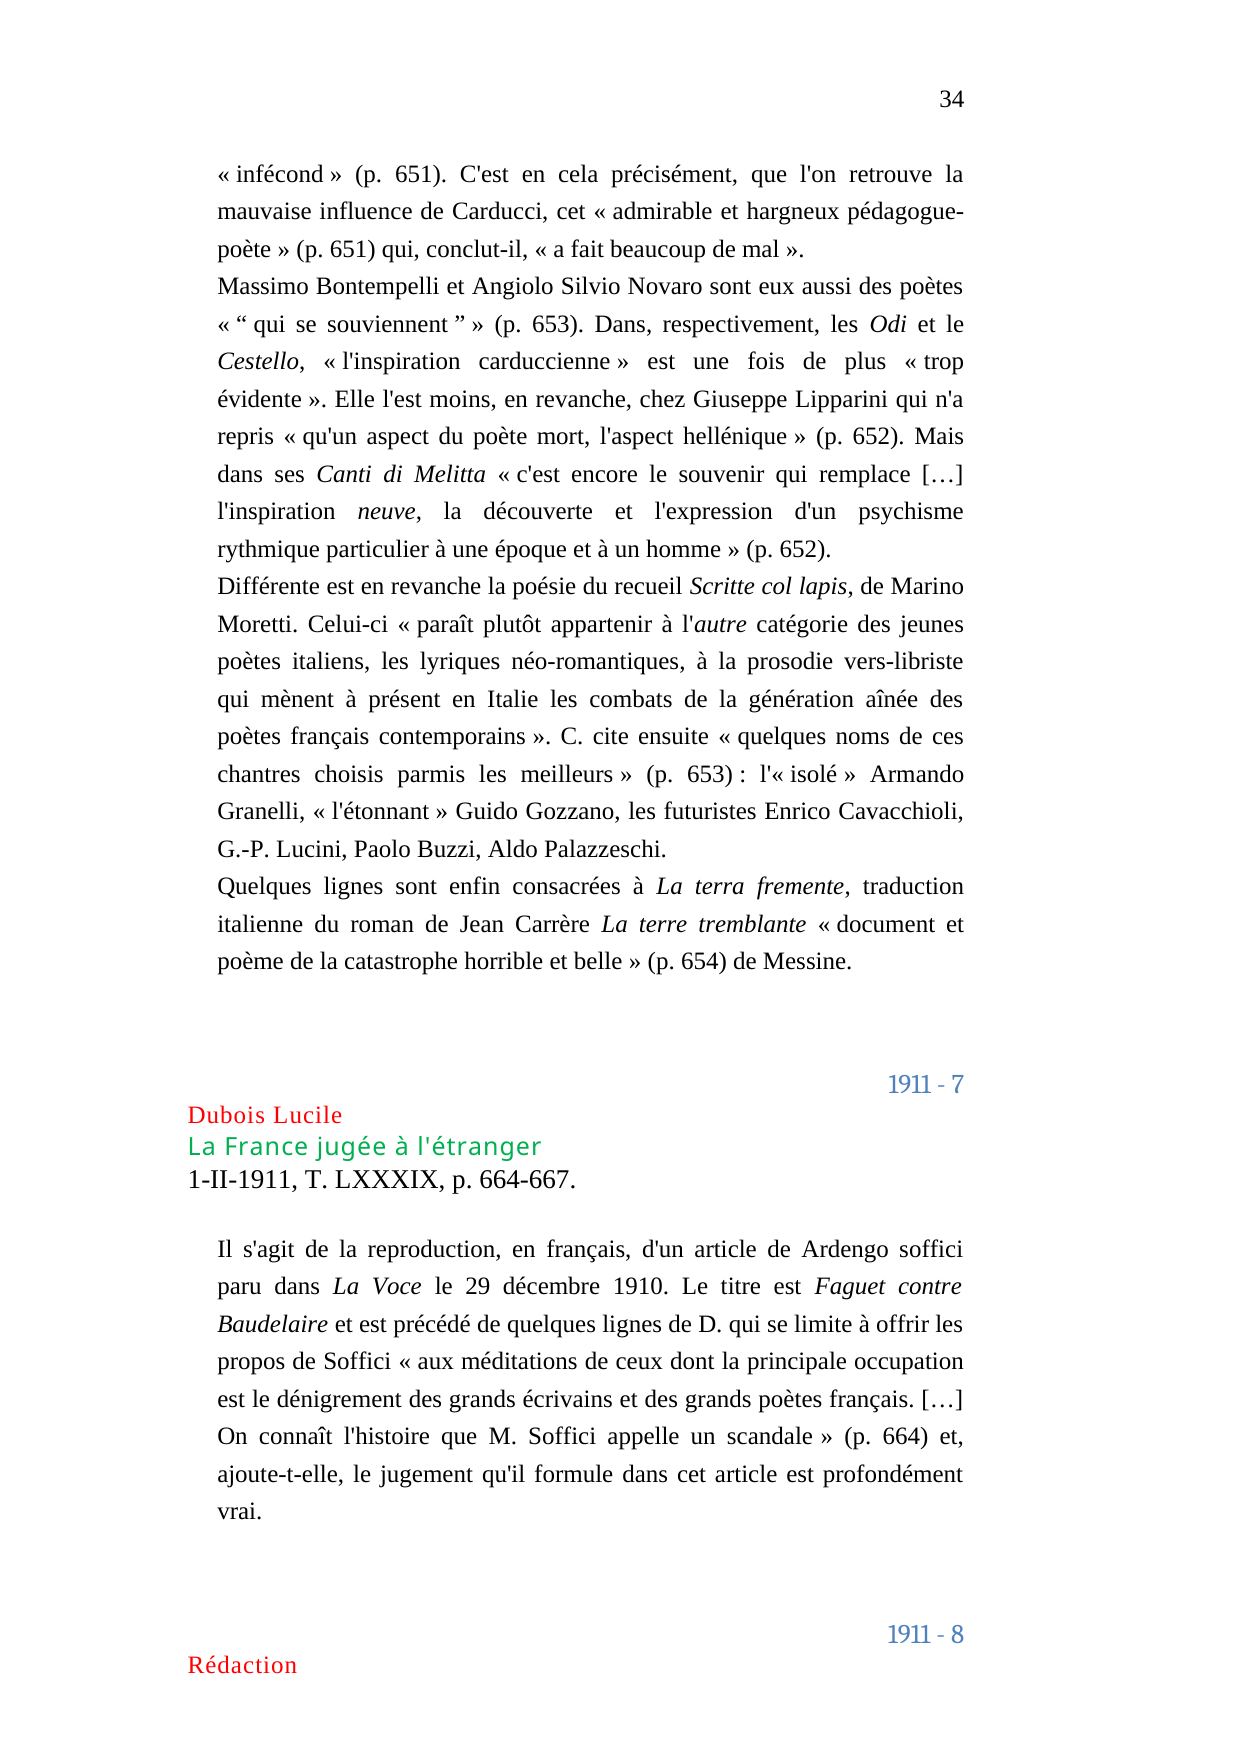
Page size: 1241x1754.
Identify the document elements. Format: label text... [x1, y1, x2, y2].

text Rédaction [187, 1650, 1053, 1679]
subtitle 1911 - 7 [217, 1062, 964, 1100]
text Massimo Bontempelli et Angiolo Silvio Novaro sont eux aussi des poètes « “ qui se souviennent ” » (p. 653). Dans, respectivement, les Odi et le Cestello, « l'inspiration carduccienne » est une fois de plus « trop évidente ». Elle l'est moins, en revanche, chez Giuseppe Lipparini qui n'a repris « qu'un aspect du poète mort, l'aspect hellénique » (p. 652). Mais dans ses Canti di Melitta « c'est encore le souvenir qui remplace […] l'inspiration neuve, la découverte et l'expression d'un psychisme rythmique particulier à une époque et à un homme » (p. 652). [217, 262, 964, 562]
text Quelques lignes sont enfin consacrées à La terra fremente, traduction italienne du roman de Jean Carrère La terre tremblante « document et poème de la catastrophe horrible et belle » (p. 654) de Messine. [217, 862, 964, 975]
text Dubois Lucile [187, 1100, 1053, 1129]
subtitle 1911 - 8 [217, 1613, 964, 1650]
text « infécond » (p. 651). C'est en cela précisément, que l'on retrouve la mauvaise influence de Carducci, cet « admirable et hargneux pédagogue-poète » (p. 651) qui, conclut-il, « a fait beaucoup de mal ». [217, 150, 964, 262]
text Il s'agit de la reproduction, en français, d'un article de Ardengo soffici paru dans La Voce le 29 décembre 1910. Le titre est Faguet contre Baudelaire et est précédé de quelques lignes de D. qui se limite à offrir les propos de Soffici « aux méditations de ceux dont la principale occupation est le dénigrement des grands écrivains et des grands poètes français. […] On connaît l'histoire que M. Soffici appelle un scandale » (p. 664) et, ajoute-t-elle, le jugement qu'il formule dans cet article est profondément vrai. [217, 1225, 964, 1525]
text La France jugée à l'étranger [187, 1129, 1053, 1163]
text Différente est en revanche la poésie du recueil Scritte col lapis, de Marino Moretti. Celui-ci « paraît plutôt appartenir à l'autre catégorie des jeunes poètes italiens, les lyriques néo-romantiques, à la prosodie vers-libriste qui mènent à présent en Italie les combats de la génération aînée des poètes français contemporains ». C. cite ensuite « quelques noms de ces chantres choisis parmis les meilleurs » (p. 653) : l'« isolé » Armando Granelli, « l'étonnant » Guido Gozzano, les futuristes Enrico Cavacchioli, G.-P. Lucini, Paolo Buzzi, Aldo Palazzeschi. [217, 562, 964, 862]
text 1-II-1911, T. LXXXIX, p. 664-667. [187, 1163, 1131, 1194]
